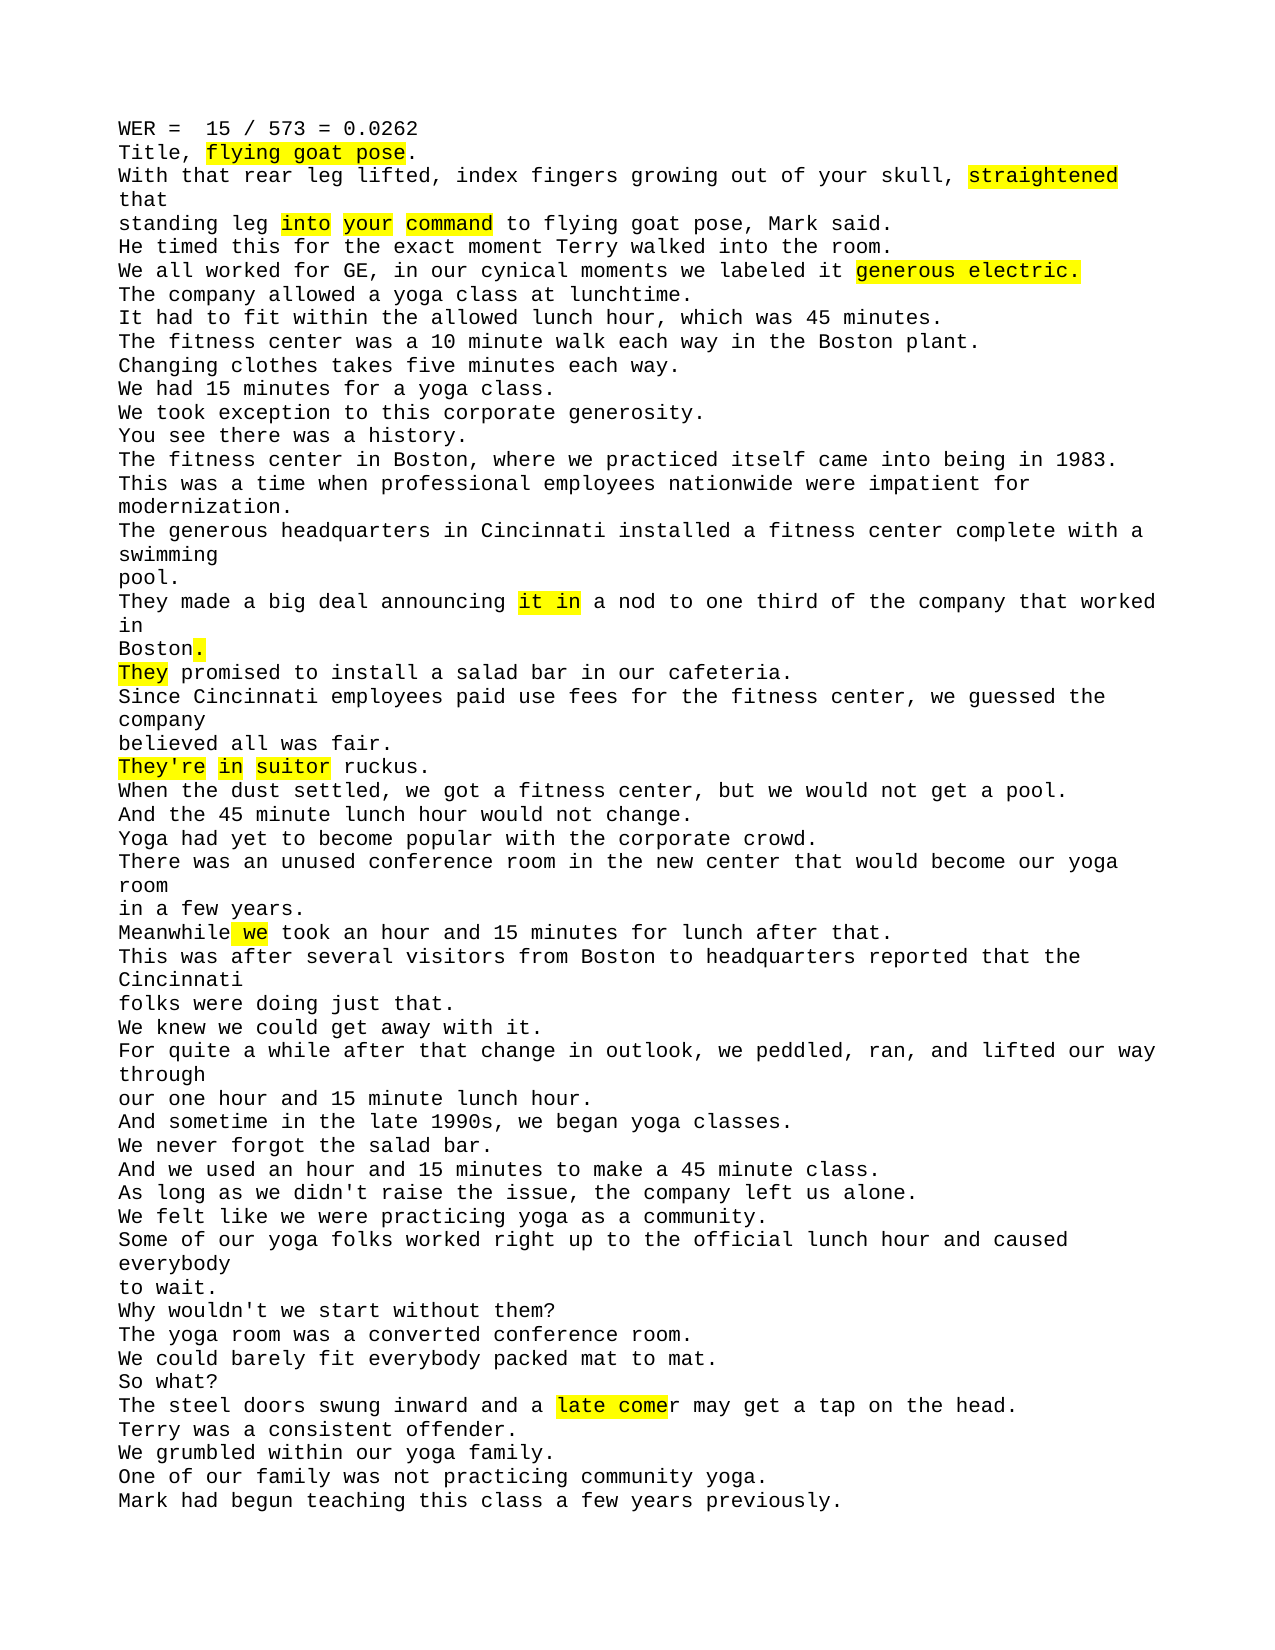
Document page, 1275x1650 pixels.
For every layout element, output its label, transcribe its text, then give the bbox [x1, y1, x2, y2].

text We had 15 minutes for a yoga class. [118, 378, 1157, 402]
text pool. [118, 567, 1157, 591]
text The steel doors swung inward and a late comer may get a tap on the head. [118, 1395, 1157, 1419]
text Since Cincinnati employees paid use fees for the fitness center, we guessed the company [118, 686, 1157, 733]
text WER = 15 / 573 = 0.0262 [118, 118, 1157, 142]
text We all worked for GE, in our cynical moments we labeled it generous electric. [118, 260, 1157, 284]
text The yoga room was a converted conference room. [118, 1324, 1157, 1348]
text Why wouldn't we start without them? [118, 1300, 1157, 1324]
text They're in suitor ruckus. [118, 757, 1157, 780]
text With that rear leg lifted, index fingers growing out of your skull, straightened that [118, 165, 1157, 213]
text our one hour and 15 minute lunch hour. [118, 1088, 1157, 1111]
text And sometime in the late 1990s, we began yoga classes. [118, 1111, 1157, 1135]
text The fitness center was a 10 minute walk each way in the Boston plant. [118, 331, 1157, 354]
text When the dust settled, we got a fitness center, but we would not get a pool. [118, 780, 1157, 804]
text We could barely fit everybody packed mat to mat. [118, 1348, 1157, 1371]
text Some of our yoga folks worked right up to the official lunch hour and caused everybody [118, 1229, 1157, 1277]
text He timed this for the exact moment Terry walked into the room. [118, 236, 1157, 260]
text It had to fit within the allowed lunch hour, which was 45 minutes. [118, 307, 1157, 331]
text Yoga had yet to become popular with the corporate crowd. [118, 827, 1157, 851]
text The company allowed a yoga class at lunchtime. [118, 284, 1157, 307]
text Terry was a consistent offender. [118, 1419, 1157, 1442]
text standing leg into your command to flying goat pose, Mark said. [118, 213, 1157, 236]
text Boston. [118, 638, 1157, 662]
text Title, flying goat pose. [118, 142, 1157, 165]
text in a few years. [118, 898, 1157, 922]
text They made a big deal announcing it in a nod to one third of the company that worked in [118, 591, 1157, 638]
text We knew we could get away with it. [118, 1017, 1157, 1040]
text Changing clothes takes five minutes each way. [118, 354, 1157, 378]
text to wait. [118, 1277, 1157, 1300]
text They promised to install a salad bar in our cafeteria. [118, 662, 1157, 686]
text And the 45 minute lunch hour would not change. [118, 804, 1157, 827]
text We took exception to this corporate generosity. [118, 402, 1157, 426]
text We grumbled within our yoga family. [118, 1442, 1157, 1466]
text folks were doing just that. [118, 993, 1157, 1017]
text For quite a while after that change in outlook, we peddled, ran, and lifted our way through [118, 1040, 1157, 1088]
text This was after several visitors from Boston to headquarters reported that the Cincinnati [118, 946, 1157, 993]
text So what? [118, 1371, 1157, 1395]
text We felt like we were practicing yoga as a community. [118, 1206, 1157, 1229]
text This was a time when professional employees nationwide were impatient for modernization. [118, 473, 1157, 520]
text You see there was a history. [118, 426, 1157, 449]
text believed all was fair. [118, 733, 1157, 757]
text We never forgot the salad bar. [118, 1135, 1157, 1158]
text Meanwhile we took an hour and 15 minutes for lunch after that. [118, 922, 1157, 946]
text One of our family was not practicing community yoga. [118, 1466, 1157, 1489]
text The generous headquarters in Cincinnati installed a fitness center complete with a swimming [118, 520, 1157, 567]
text The fitness center in Boston, where we practiced itself came into being in 1983. [118, 449, 1157, 473]
text And we used an hour and 15 minutes to make a 45 minute class. [118, 1158, 1157, 1182]
text There was an unused conference room in the new center that would become our yoga room [118, 851, 1157, 898]
text As long as we didn't raise the issue, the company left us alone. [118, 1182, 1157, 1206]
text Mark had begun teaching this class a few years previously. [118, 1489, 1157, 1513]
